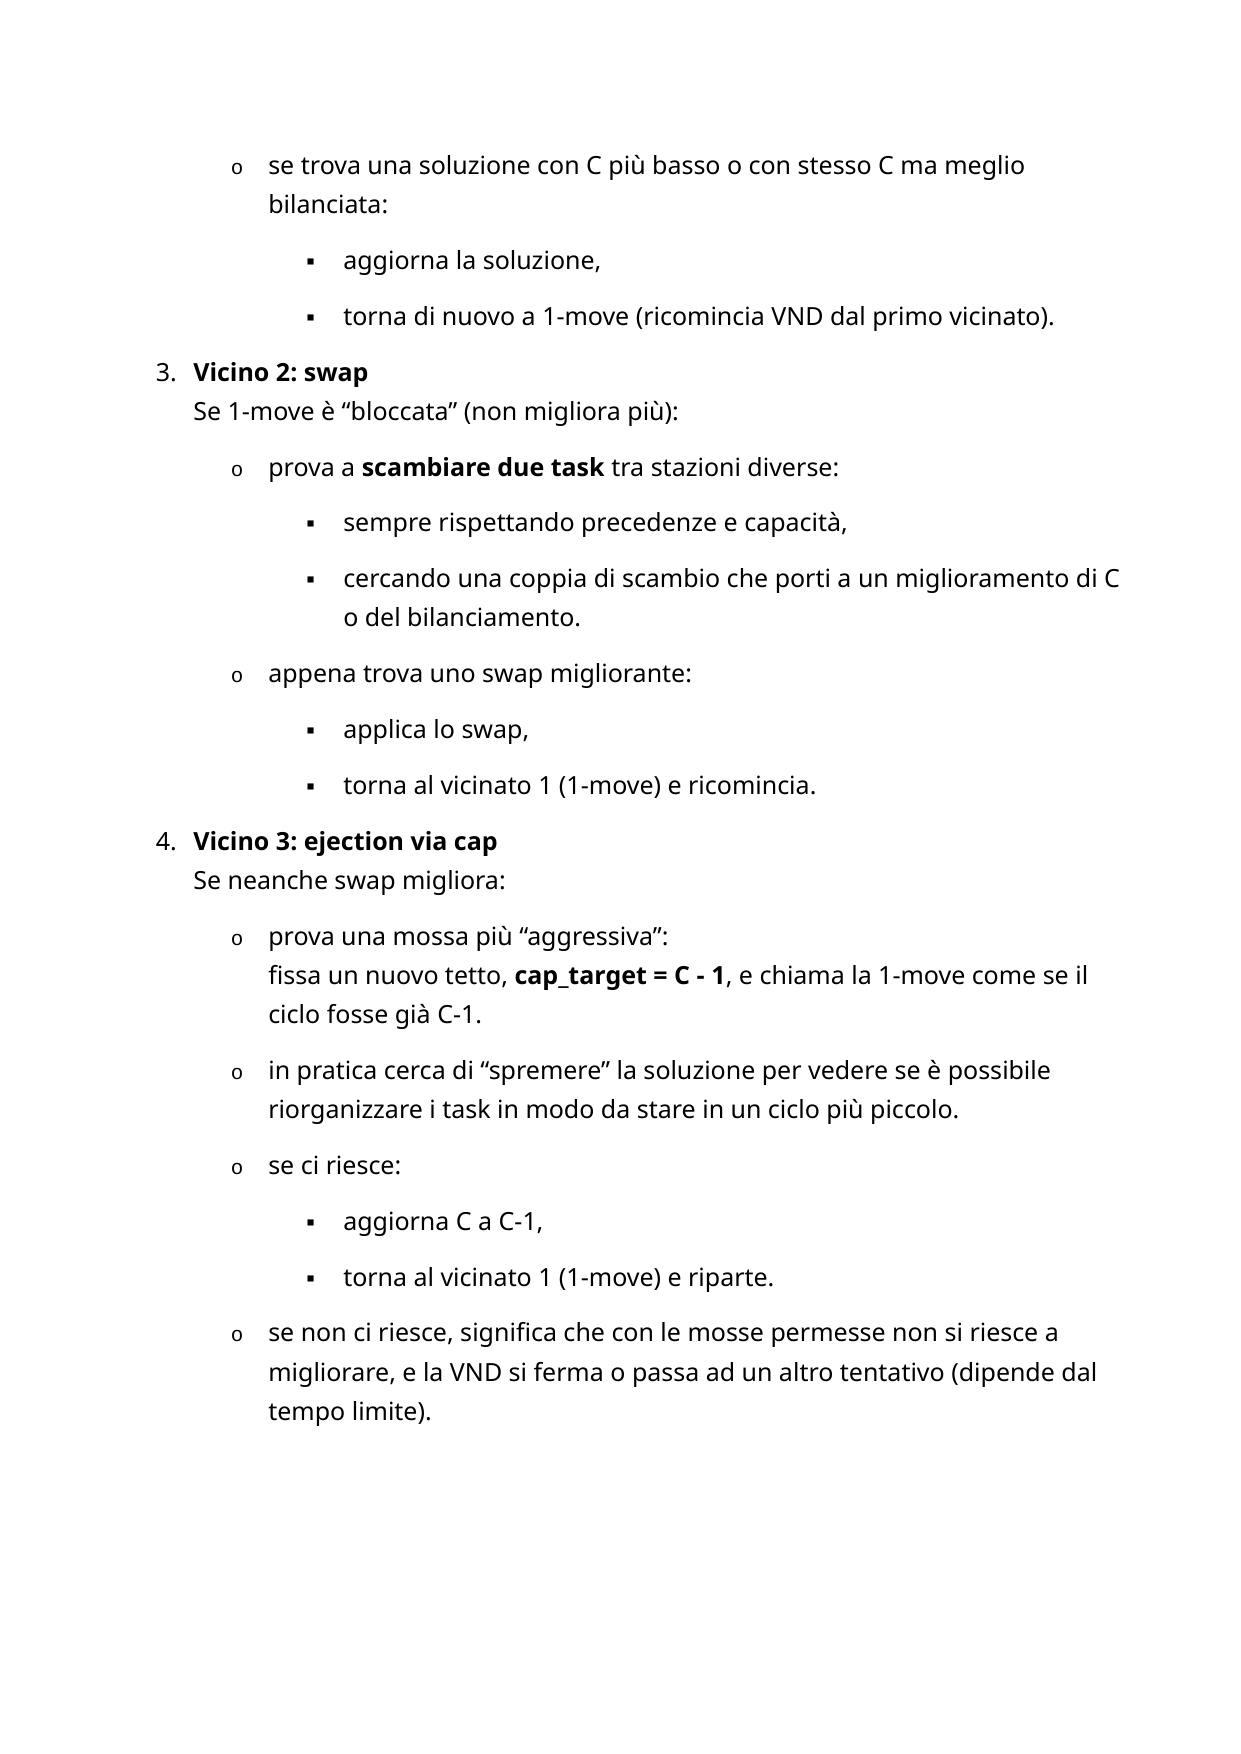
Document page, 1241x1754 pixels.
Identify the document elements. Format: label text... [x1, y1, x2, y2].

list cercando una coppia di scambio che porti a un miglioramento di C o del bilanciamento. [306, 561, 1122, 634]
list aggiorna C a C-1, [306, 1203, 1122, 1237]
list prova a scambiare due task tra stazioni diverse: [231, 449, 1122, 483]
list se ci riesce: [231, 1148, 1122, 1182]
list in pratica cerca di “spremere” la soluzione per vedere se è possibile riorganizzare i task in modo da stare in un ciclo più piccolo. [231, 1053, 1122, 1126]
list sempre rispettando precedenze e capacità, [306, 505, 1122, 539]
list se trova una soluzione con C più basso o con stesso C ma meglio bilanciata: [231, 148, 1122, 221]
list torna al vicinato 1 (1-move) e ricomincia. [306, 768, 1122, 802]
list aggiorna la soluzione, [306, 243, 1122, 277]
list Vicino 2: swap Se 1-move è “bloccata” (non migliora più): [156, 354, 1122, 427]
text Euristiche di local search generali: [118, 1505, 1122, 1539]
list torna al vicinato 1 (1-move) e riparte. [306, 1259, 1122, 1293]
list appena trova uno swap migliorante: [231, 656, 1122, 690]
list prova una mossa più “aggressiva”: fissa un nuovo tetto, cap_target = C - 1, e chiama la 1-move come se il ciclo fosse già C-1. [231, 918, 1122, 1031]
list Vicino 3: ejection via cap Se neanche swap migliora: [156, 823, 1122, 897]
list torna di nuovo a 1-move (ricomincia VND dal primo vicinato). [306, 298, 1122, 332]
list applica lo swap, [306, 712, 1122, 746]
list se non ci riesce, significa che con le mosse permesse non si riesce a migliorare, e la VND si ferma o passa ad un altro tentativo (dipende dal tempo limite). [231, 1315, 1122, 1427]
